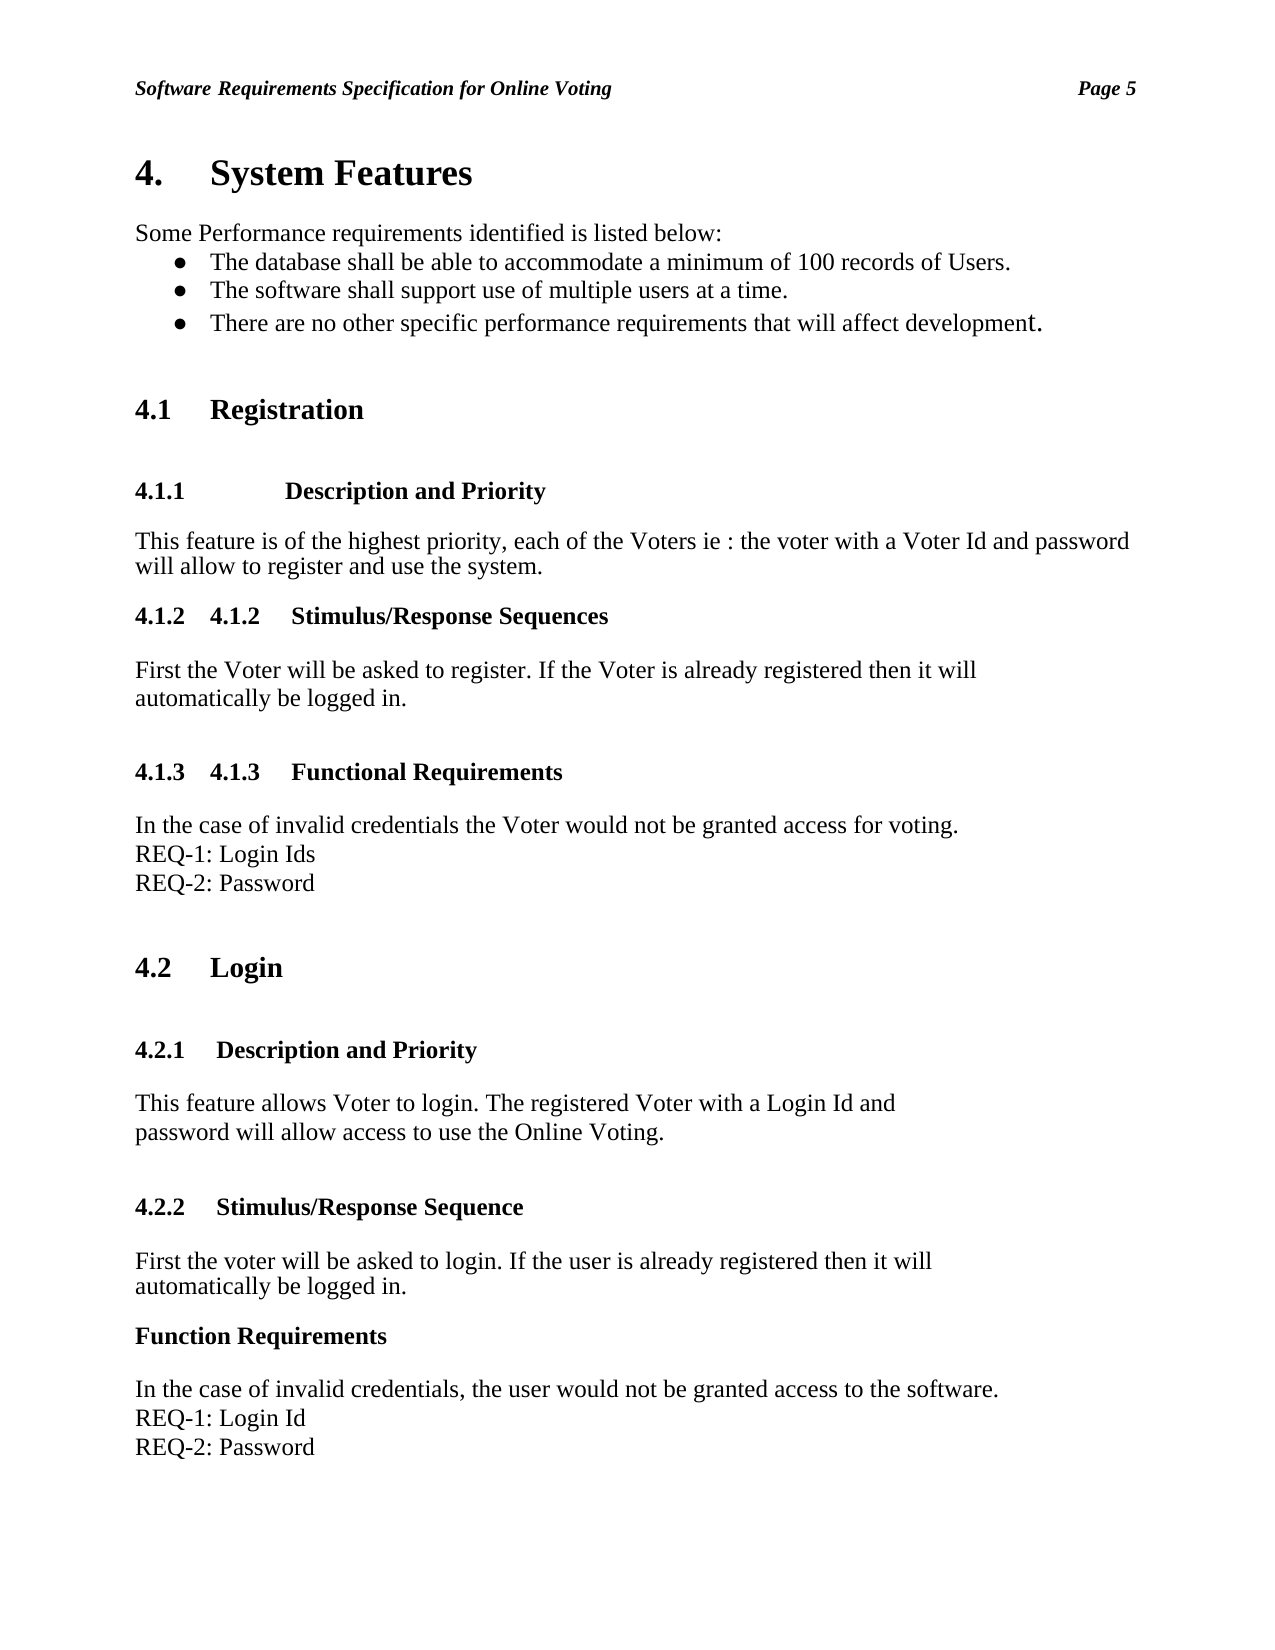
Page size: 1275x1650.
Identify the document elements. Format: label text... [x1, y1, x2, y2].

text In the case of invalid credentials the Voter would not be granted access for voting. [135, 810, 1065, 839]
text automatically be logged in. [135, 1274, 1140, 1299]
subtitle Login [135, 951, 1140, 984]
list There are no other specific performance requirements that will affect development. [172, 304, 1140, 338]
text First the Voter will be asked to register. If the Voter is already registered then it will automatically be logged in. [135, 655, 1065, 712]
list The software shall support use of multiple users at a time. [172, 276, 1140, 304]
subtitle Description and Priority [135, 480, 1140, 505]
list The database shall be able to accommodate a minimum of 100 records of Users. [172, 247, 1140, 276]
subtitle Description and Priority [135, 1038, 1140, 1063]
text password will allow access to use the Online Voting. [135, 1117, 1065, 1146]
text REQ-2: Password [135, 1432, 1065, 1461]
subtitle System Features [135, 150, 1140, 193]
text In the case of invalid credentials, the user would not be granted access to the software. [135, 1374, 1065, 1403]
text REQ-1: Login Ids [135, 839, 1065, 868]
text REQ-2: Password [135, 868, 1065, 896]
subtitle Function Requirements [135, 1324, 1140, 1349]
text This feature is of the highest priority, each of the Voters ie : the voter with a Voter Id and password will allow to register and use the system. [135, 530, 1140, 580]
subtitle 4.1.2 Stimulus/Response Sequences [135, 605, 1140, 630]
text This feature allows Voter to login. The registered Voter with a Login Id and [135, 1088, 1065, 1117]
text First the voter will be asked to login. If the user is already registered then it will [135, 1246, 1065, 1274]
text Some Performance requirements identified is listed below: [135, 218, 1065, 247]
subtitle 4.1.3 Functional Requirements [135, 760, 1140, 785]
text REQ-1: Login Id [135, 1403, 1065, 1432]
subtitle Registration [135, 392, 1140, 426]
subtitle Stimulus/Response Sequence [135, 1196, 1140, 1221]
